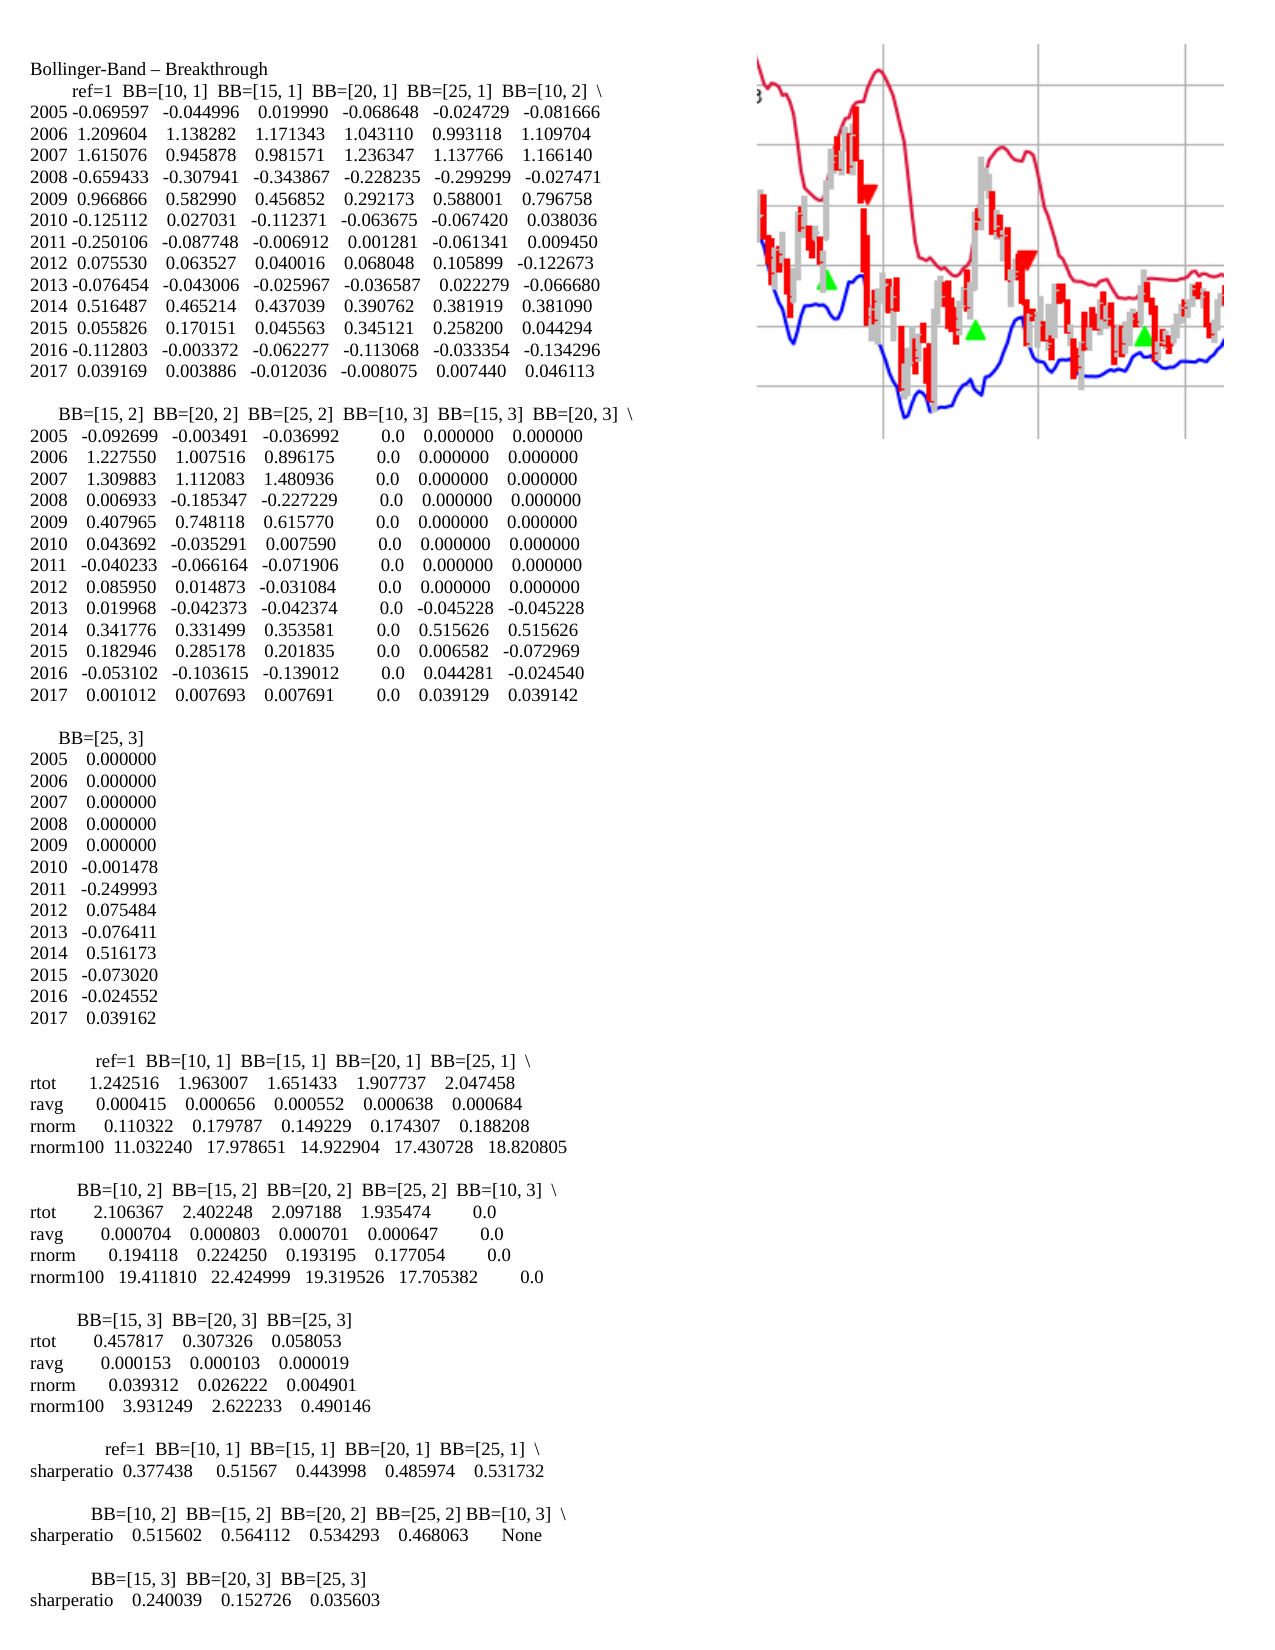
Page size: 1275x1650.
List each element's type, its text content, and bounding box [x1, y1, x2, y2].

text BB=[15, 3] BB=[20, 3] BB=[25, 3] [30, 1309, 1260, 1330]
text BB=[10, 2] BB=[15, 2] BB=[20, 2] BB=[25, 2] BB=[10, 3] \ [30, 1503, 1260, 1524]
text 2017 0.039162 [30, 1007, 1260, 1028]
text rnorm 0.110322 0.179787 0.149229 0.174307 0.188208 [30, 1115, 1260, 1136]
text BB=[10, 2] BB=[15, 2] BB=[20, 2] BB=[25, 2] BB=[10, 3] \ [30, 1179, 1260, 1201]
text rnorm100 3.931249 2.622233 0.490146 [30, 1395, 1260, 1417]
text 2008 0.006933 -0.185347 -0.227229 0.0 0.000000 0.000000 [30, 489, 1260, 511]
text rnorm100 19.411810 22.424999 19.319526 17.705382 0.0 [30, 1266, 1260, 1287]
text 2015 0.055826 0.170151 0.045563 0.345121 0.258200 0.044294 [30, 317, 756, 338]
text sharperatio 0.240039 0.152726 0.035603 [30, 1589, 1260, 1611]
text Bollinger-Band – Breakthrough [30, 58, 756, 80]
text 2017 0.001012 0.007693 0.007691 0.0 0.039129 0.039142 [30, 683, 1260, 705]
text BB=[25, 3] [30, 727, 1260, 748]
text 2005 0.000000 [30, 748, 1260, 770]
text 2014 0.516173 [30, 942, 1260, 964]
text 2005 -0.069597 -0.044996 0.019990 -0.068648 -0.024729 -0.081666 [30, 101, 756, 123]
text 2008 -0.659433 -0.307941 -0.343867 -0.228235 -0.299299 -0.027471 [30, 166, 756, 187]
text 2007 0.000000 [30, 791, 1260, 813]
text 2014 0.516487 0.465214 0.437039 0.390762 0.381919 0.381090 [30, 295, 756, 317]
text 2007 1.309883 1.112083 1.480936 0.0 0.000000 0.000000 [30, 468, 1260, 489]
text ref=1 BB=[10, 1] BB=[15, 1] BB=[20, 1] BB=[25, 1] BB=[10, 2] \ [30, 80, 756, 101]
text 2011 -0.250106 -0.087748 -0.006912 0.001281 -0.061341 0.009450 [30, 231, 756, 252]
text rtot 1.242516 1.963007 1.651433 1.907737 2.047458 [30, 1072, 1260, 1093]
text 2012 0.075484 [30, 899, 1260, 921]
text 2007 1.615076 0.945878 0.981571 1.236347 1.137766 1.166140 [30, 144, 756, 166]
text BB=[15, 2] BB=[20, 2] BB=[25, 2] BB=[10, 3] BB=[15, 3] BB=[20, 3] \ [30, 403, 756, 425]
text 2016 -0.112803 -0.003372 -0.062277 -0.113068 -0.033354 -0.134296 [30, 338, 756, 360]
text 2008 0.000000 [30, 813, 1260, 834]
text 2015 -0.073020 [30, 964, 1260, 985]
text sharperatio 0.515602 0.564112 0.534293 0.468063 None [30, 1524, 1260, 1546]
text 2016 -0.053102 -0.103615 -0.139012 0.0 0.044281 -0.024540 [30, 662, 1260, 683]
text BB=[15, 3] BB=[20, 3] BB=[25, 3] [30, 1567, 1260, 1589]
text 2013 -0.076411 [30, 921, 1260, 942]
text ravg 0.000704 0.000803 0.000701 0.000647 0.0 [30, 1222, 1260, 1244]
text 2014 0.341776 0.331499 0.353581 0.0 0.515626 0.515626 [30, 619, 1260, 640]
text 2006 1.209604 1.138282 1.171343 1.043110 0.993118 1.109704 [30, 123, 756, 144]
text 2012 0.085950 0.014873 -0.031084 0.0 0.000000 0.000000 [30, 576, 1260, 597]
text rtot 2.106367 2.402248 2.097188 1.935474 0.0 [30, 1201, 1260, 1222]
text ravg 0.000153 0.000103 0.000019 [30, 1352, 1260, 1373]
text rnorm 0.039312 0.026222 0.004901 [30, 1373, 1260, 1395]
text 2009 0.407965 0.748118 0.615770 0.0 0.000000 0.000000 [30, 511, 1260, 532]
text 2009 0.000000 [30, 834, 1260, 856]
text 2017 0.039169 0.003886 -0.012036 -0.008075 0.007440 0.046113 [30, 360, 756, 382]
text sharperatio 0.377438 0.51567 0.443998 0.485974 0.531732 [30, 1460, 1260, 1481]
text ravg 0.000415 0.000656 0.000552 0.000638 0.000684 [30, 1093, 1260, 1115]
text ref=1 BB=[10, 1] BB=[15, 1] BB=[20, 1] BB=[25, 1] \ [30, 1438, 1260, 1460]
text ref=1 BB=[10, 1] BB=[15, 1] BB=[20, 1] BB=[25, 1] \ [30, 1050, 1260, 1072]
text 2009 0.966866 0.582990 0.456852 0.292173 0.588001 0.796758 [30, 187, 756, 209]
text 2013 -0.076454 -0.043006 -0.025967 -0.036587 0.022279 -0.066680 [30, 274, 756, 295]
text 2013 0.019968 -0.042373 -0.042374 0.0 -0.045228 -0.045228 [30, 597, 1260, 619]
text 2011 -0.249993 [30, 877, 1260, 899]
text 2010 -0.125112 0.027031 -0.112371 -0.063675 -0.067420 0.038036 [30, 209, 756, 231]
text 2005 -0.092699 -0.003491 -0.036992 0.0 0.000000 0.000000 [30, 425, 1260, 446]
text 2010 0.043692 -0.035291 0.007590 0.0 0.000000 0.000000 [30, 532, 1260, 554]
text rnorm100 11.032240 17.978651 14.922904 17.430728 18.820805 [30, 1136, 1260, 1158]
text 2010 -0.001478 [30, 856, 1260, 877]
text 2012 0.075530 0.063527 0.040016 0.068048 0.105899 -0.122673 [30, 252, 756, 274]
text 2011 -0.040233 -0.066164 -0.071906 0.0 0.000000 0.000000 [30, 554, 1260, 576]
text rtot 0.457817 0.307326 0.058053 [30, 1330, 1260, 1352]
text [1224, 58, 1260, 80]
text 2015 0.182946 0.285178 0.201835 0.0 0.006582 -0.072969 [30, 640, 1260, 662]
text 2006 0.000000 [30, 770, 1260, 791]
picture [756, 44, 1224, 439]
text rnorm 0.194118 0.224250 0.193195 0.177054 0.0 [30, 1244, 1260, 1266]
text 2016 -0.024552 [30, 985, 1260, 1007]
text 2006 1.227550 1.007516 0.896175 0.0 0.000000 0.000000 [30, 446, 1260, 468]
